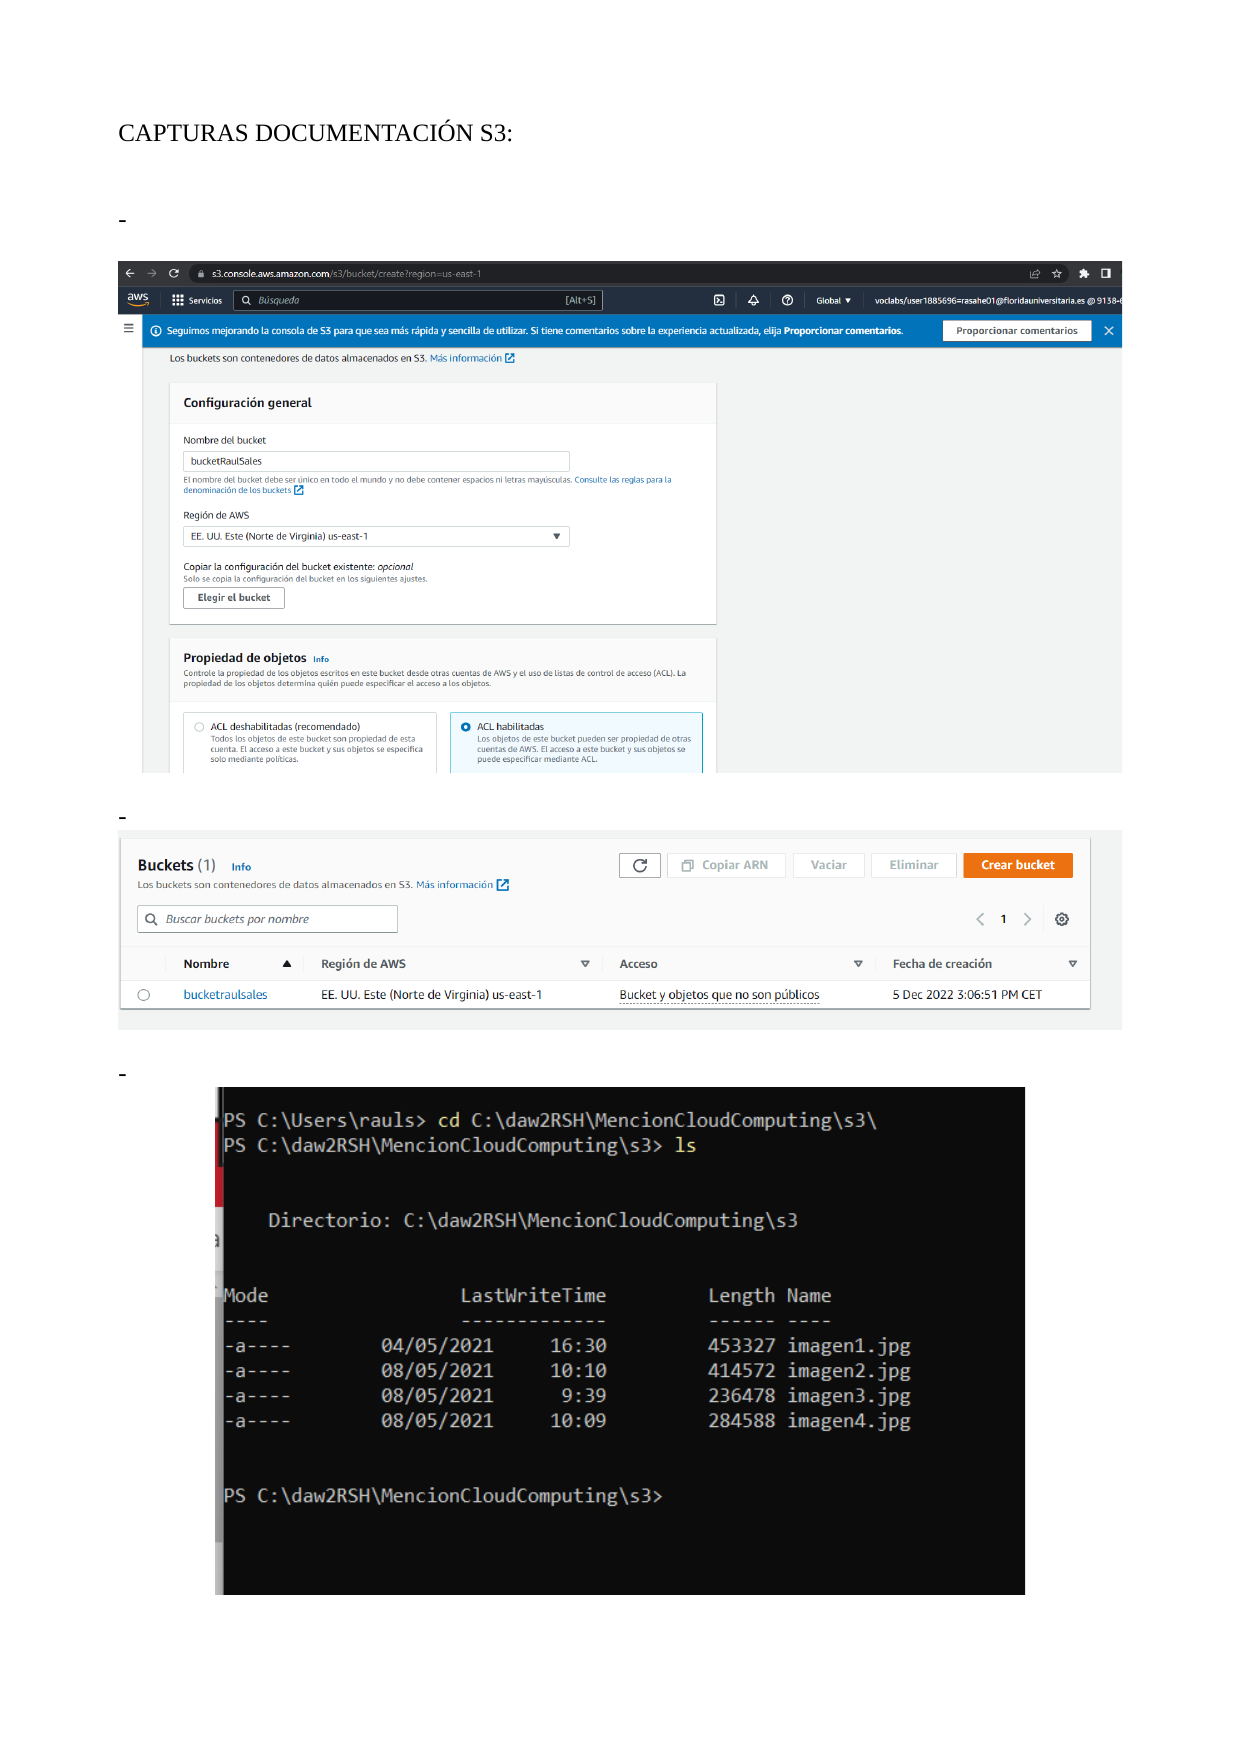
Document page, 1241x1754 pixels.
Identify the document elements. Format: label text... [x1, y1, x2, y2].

picture [118, 261, 1123, 773]
picture [215, 1087, 1026, 1595]
picture [118, 830, 1123, 1030]
text CAPTURAS DOCUMENTACIÓN S3: [118, 118, 1122, 147]
text - [118, 1058, 1122, 1087]
text - [118, 204, 1122, 233]
text - [118, 801, 1122, 830]
